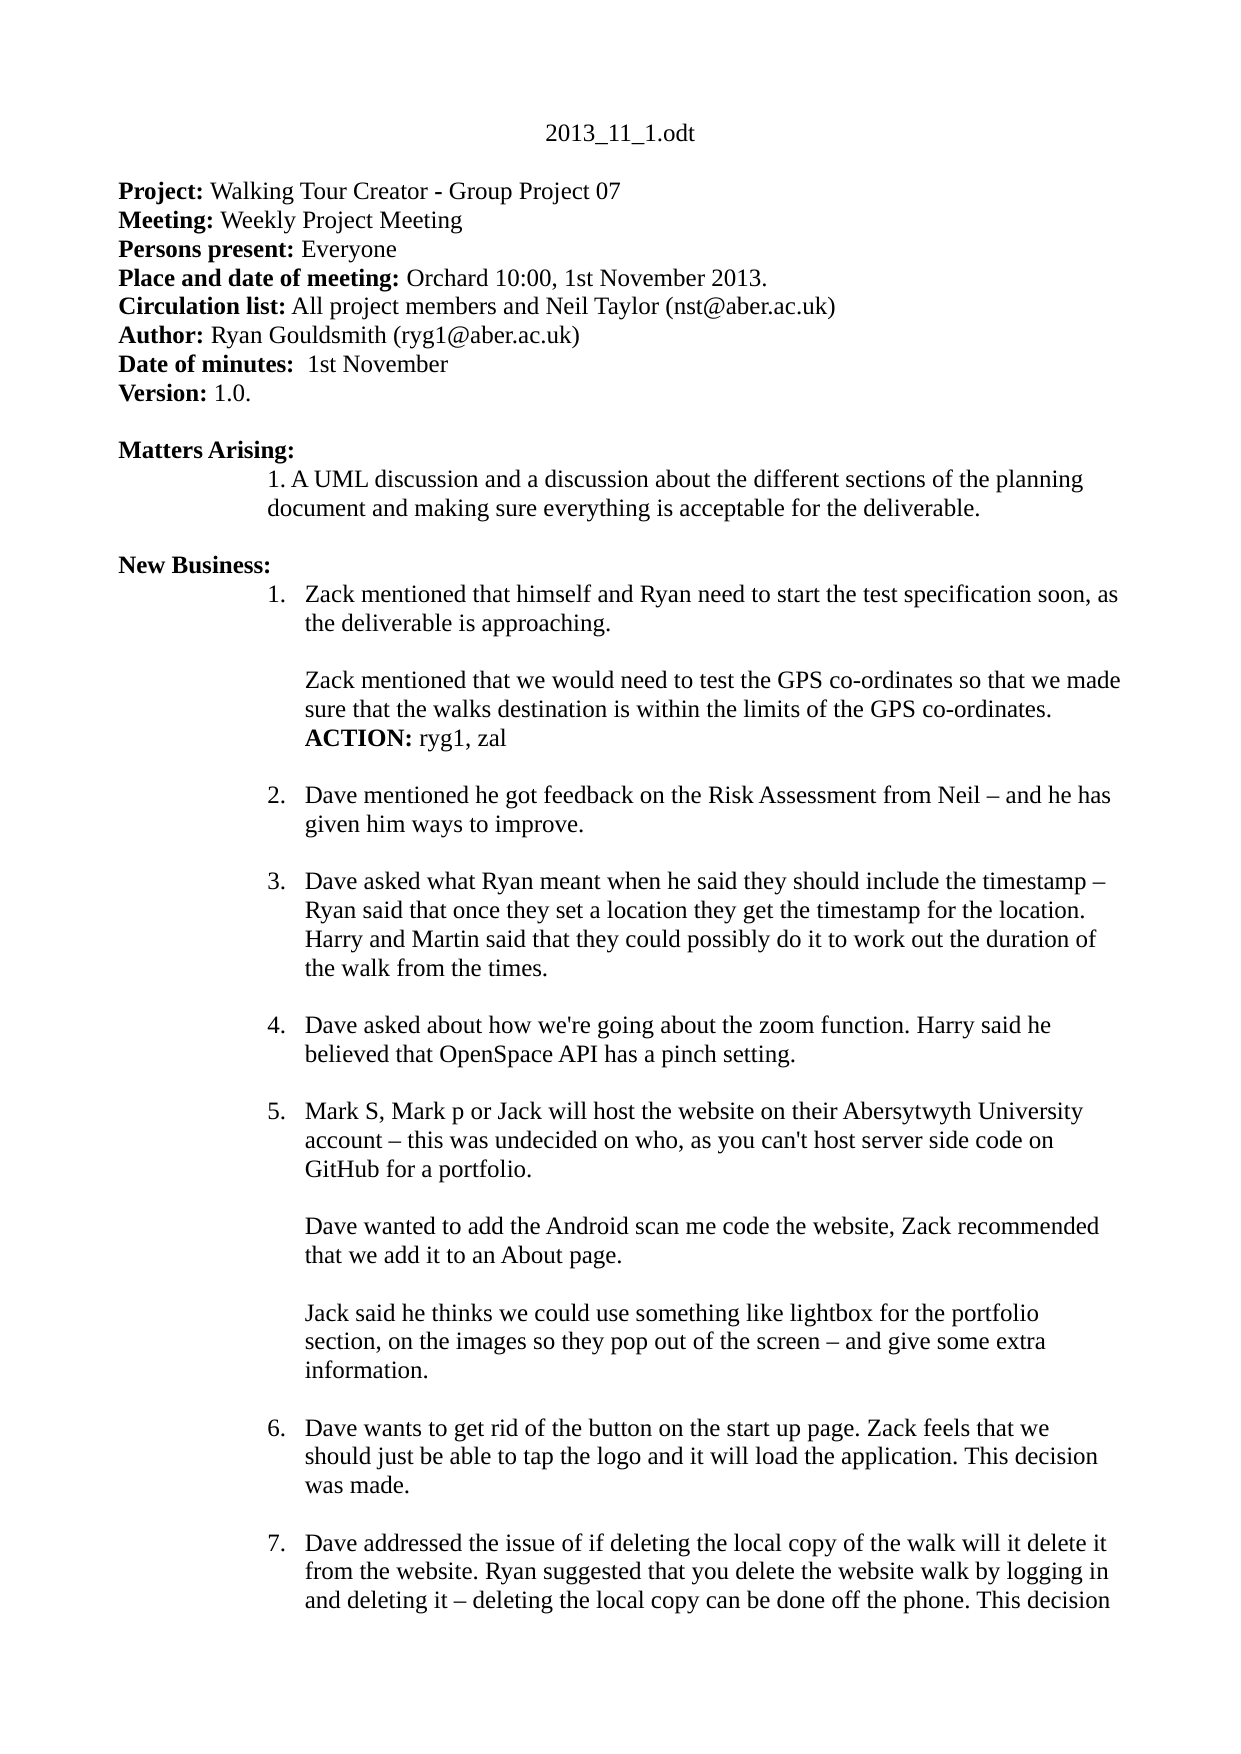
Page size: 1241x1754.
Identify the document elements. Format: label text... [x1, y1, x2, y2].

text Project: Walking Tour Creator - Group Project 07 [118, 176, 1122, 205]
text Date of minutes: 1st November [118, 349, 1122, 378]
text Version: 1.0. [118, 378, 1122, 406]
text Persons present: Everyone [118, 234, 1122, 263]
list Dave mentioned he got feedback on the Risk Assessment from Neil – and he has given him ways to improve. [267, 780, 1122, 866]
list Dave wants to get rid of the button on the start up page. Zack feels that we should just be able to tap the logo and it will load the application. This decision was made. [267, 1413, 1122, 1528]
list Zack mentioned that himself and Ryan need to start the test specification soon, as the deliverable is approaching. Zack mentioned that we would need to test the GPS co-ordinates so that we made sure that the walks destination is within the limits of the GPS co-ordinates. ACTION: ryg1, zal [267, 579, 1122, 780]
text Matters Arising: [118, 435, 1122, 464]
text Circulation list: All project members and Neil Taylor (nst@aber.ac.uk) [118, 291, 1122, 320]
text Place and date of meeting: Orchard 10:00, 1st November 2013. [118, 263, 1122, 291]
list Mark S, Mark p or Jack will host the website on their Abersytwyth University account – this was undecided on who, as you can't host server side code on GitHub for a portfolio. Dave wanted to add the Android scan me code the website, Zack recommended that we add it to an About page. Jack said he thinks we could use something like lightbox for the portfolio section, on the images so they pop out of the screen – and give some extra information. [267, 1096, 1122, 1384]
list Dave asked about how we're going about the zoom function. Harry said he believed that OpenSpace API has a pinch setting. [267, 1010, 1122, 1096]
text Meeting: Weekly Project Meeting [118, 205, 1122, 234]
text Author: Ryan Gouldsmith (ryg1@aber.ac.uk) [118, 320, 1122, 349]
list Dave addressed the issue of if deleting the local copy of the walk will it delete it from the website. Ryan suggested that you delete the website walk by logging in and deleting it – deleting the local copy can be done off the phone. This decision [267, 1528, 1122, 1614]
text New Business: [118, 550, 1122, 579]
list Dave asked what Ryan meant when he said they should include the timestamp – Ryan said that once they set a location they get the timestamp for the location. Harry and Martin said that they could possibly do it to work out the duration of the walk from the times. [267, 866, 1122, 1010]
list 1. A UML discussion and a discussion about the different sections of the planning document and making sure everything is acceptable for the deliverable. [229, 464, 1122, 521]
